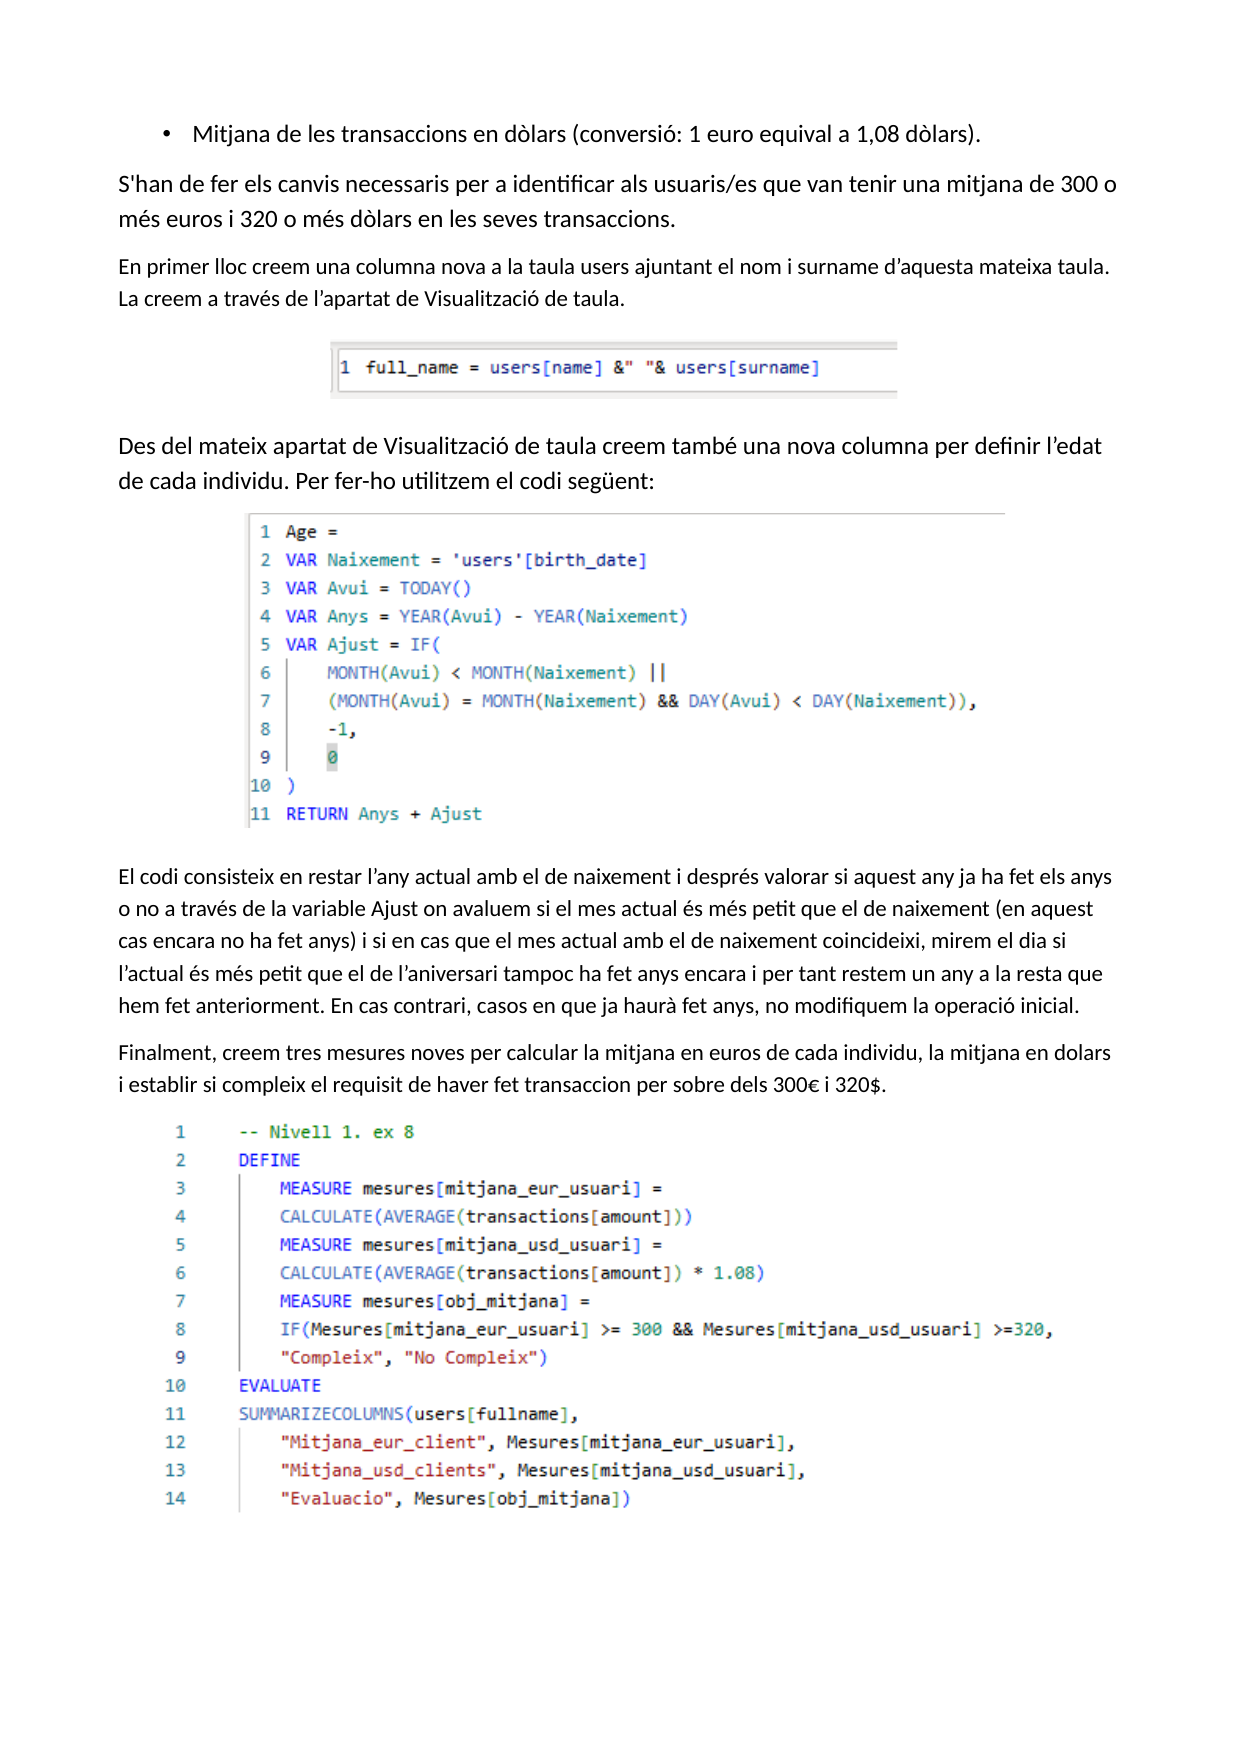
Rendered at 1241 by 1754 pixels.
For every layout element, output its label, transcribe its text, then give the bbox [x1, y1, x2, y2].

picture [330, 339, 898, 399]
picture [244, 513, 1006, 828]
text Des del mateix apartat de Visualització de taula creem també una nova columna per definir l’edat de cada individu. Per fer-ho utilitzem el codi següent: [118, 430, 1122, 496]
text Finalment, creem tres mesures noves per calcular la mitjana en euros de cada individu, la mitjana en dolars i establir si compleix el requisit de haver fet transaccion per sobre dels 300€ i 320$. [118, 1038, 1122, 1098]
text S'han de fer els canvis necessaris per a identificar als usuaris/es que van tenir una mitjana de 300 o més euros i 320 o més dòlars en les seves transaccions. [118, 168, 1122, 233]
text El codi consisteix en restar l’any actual amb el de naixement i després valorar si aquest any ja ha fet els anys o no a través de la variable Ajust on avaluem si el mes actual és més petit que el de naixement (en aquest cas encara no ha fet anys) i si en cas que el mes actual amb el de naixement coincideixi, mirem el dia si l’actual és més petit que el de l’aniversari tampoc ha fet anys encara i per tant restem un any a la resta que hem fet anteriorment. En cas contrari, casos en que ja haurà fet anys, no modifiquem la operació inicial. [118, 862, 1122, 1019]
text En primer lloc creem una columna nova a la taula users ajuntant el nom i surname d’aquesta mateixa taula. La creem a través de l’apartat de Visualització de taula. [118, 252, 1122, 312]
list Mitjana de les transaccions en dòlars (conversió: 1 euro equival a 1,08 dòlars). [162, 118, 1122, 149]
picture [156, 1107, 1084, 1569]
